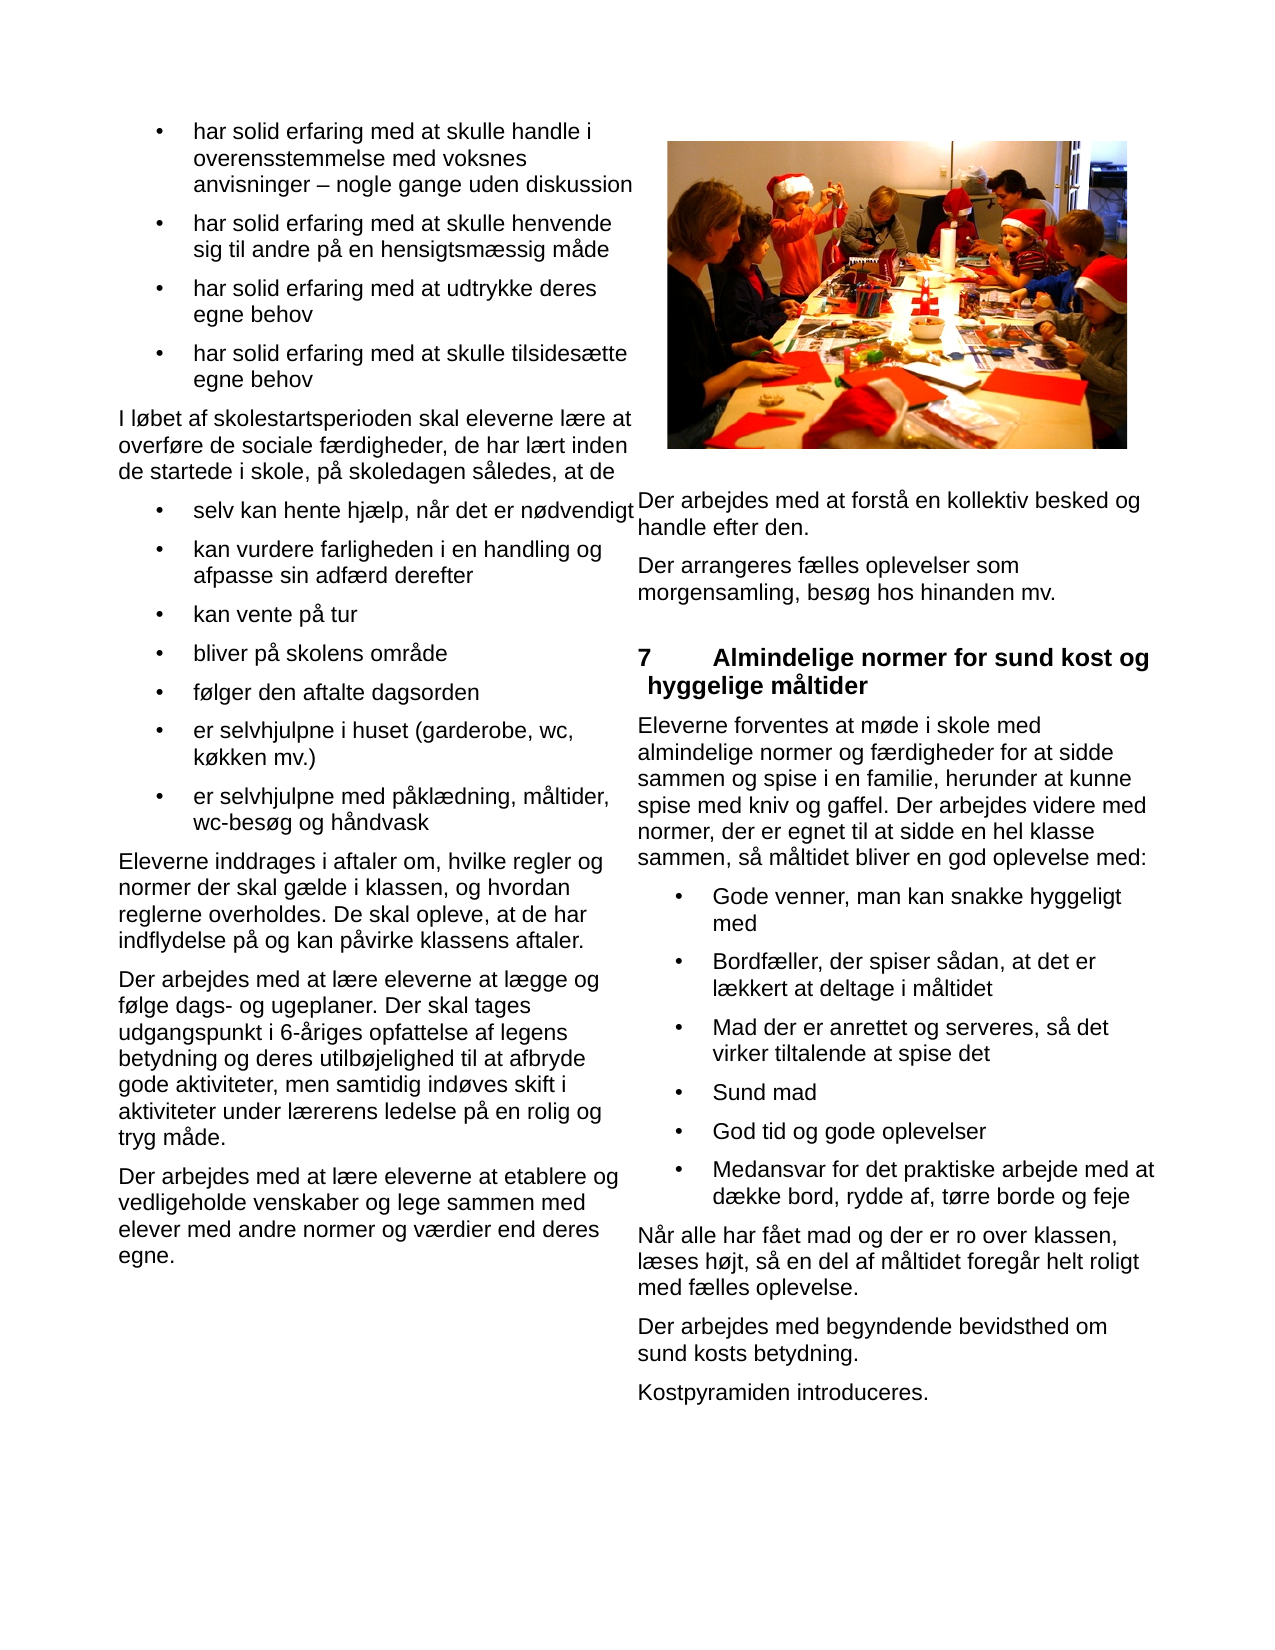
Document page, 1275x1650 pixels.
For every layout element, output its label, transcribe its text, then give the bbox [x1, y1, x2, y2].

text Eleverne forventes at møde i skole med almindelige normer og færdigheder for at sidde sammen og spise i en familie, herunder at kunne spise med kniv og gaffel. Der arbejdes videre med normer, der er egnet til at sidde en hel klasse sammen, så måltidet bliver en god oplevelse med: [637, 712, 1157, 871]
text I løbet af skolestartsperioden skal eleverne lære at overføre de sociale færdigheder, de har lært inden de startede i skole, på skoledagen således, at de [118, 405, 637, 484]
list følger den aftalte dagsorden [156, 679, 637, 705]
list kan vurdere farligheden i en handling og afpasse sin adfærd derefter [156, 536, 637, 588]
list kan vente på tur [156, 601, 637, 627]
list God tid og gode oplevelser [675, 1118, 1157, 1144]
text Der arbejdes med at lære eleverne at lægge og følge dags- og ugeplaner. Der skal tages udgangspunkt i 6-åriges opfattelse af legens betydning og deres utilbøjelighed til at afbryde gode aktiviteter, men samtidig indøves skift i aktiviteter under lærerens ledelse på en rolig og tryg måde. [118, 966, 637, 1150]
list Sund mad [675, 1079, 1157, 1105]
subtitle Almindelige normer for sund kost og hyggelige måltider [637, 642, 1157, 700]
picture [667, 141, 1128, 449]
list har solid erfaring med at skulle handle i overensstemmelse med voksnes anvisninger – nogle gange uden diskussion [156, 118, 637, 197]
text Når alle har fået mad og der er ro over klassen, læses højt, så en del af måltidet foregår helt roligt med fælles oplevelse. [637, 1222, 1157, 1301]
list Mad der er anrettet og serveres, så det virker tiltalende at spise det [675, 1013, 1157, 1066]
list har solid erfaring med at skulle henvende sig til andre på en hensigtsmæssig måde [156, 210, 637, 262]
list bliver på skolens område [156, 640, 637, 666]
list Gode venner, man kan snakke hyggeligt med [675, 883, 1157, 936]
text Der arbejdes med begyndende bevidsthed om sund kosts betydning. [637, 1313, 1157, 1366]
list Bordfæller, der spiser sådan, at det er lækkert at deltage i måltidet [675, 948, 1157, 1001]
text Kostpyramiden introduceres. [637, 1378, 1157, 1405]
list er selvhjulpne i huset (garderobe, wc, køkken mv.) [156, 717, 637, 770]
list selv kan hente hjælp, når det er nødvendigt [156, 497, 637, 523]
text Der arrangeres fælles oplevelser som morgensamling, besøg hos hinanden mv. [637, 552, 1157, 605]
text Der arbejdes med at forstå en kollektiv besked og handle efter den. [637, 487, 1157, 540]
list har solid erfaring med at skulle tilsidesætte egne behov [156, 340, 637, 393]
text Eleverne inddrages i aftaler om, hvilke regler og normer der skal gælde i klassen, og hvordan reglerne overholdes. De skal opleve, at de har indflydelse på og kan påvirke klassens aftaler. [118, 848, 637, 953]
list er selvhjulpne med påklædning, måltider, wc-besøg og håndvask [156, 783, 637, 835]
list Medansvar for det praktiske arbejde med at dække bord, rydde af, tørre borde og feje [675, 1156, 1157, 1209]
text Der arbejdes med at lære eleverne at etablere og vedligeholde venskaber og lege sammen med elever med andre normer og værdier end deres egne. [118, 1163, 637, 1268]
list har solid erfaring med at udtrykke deres egne behov [156, 275, 637, 328]
